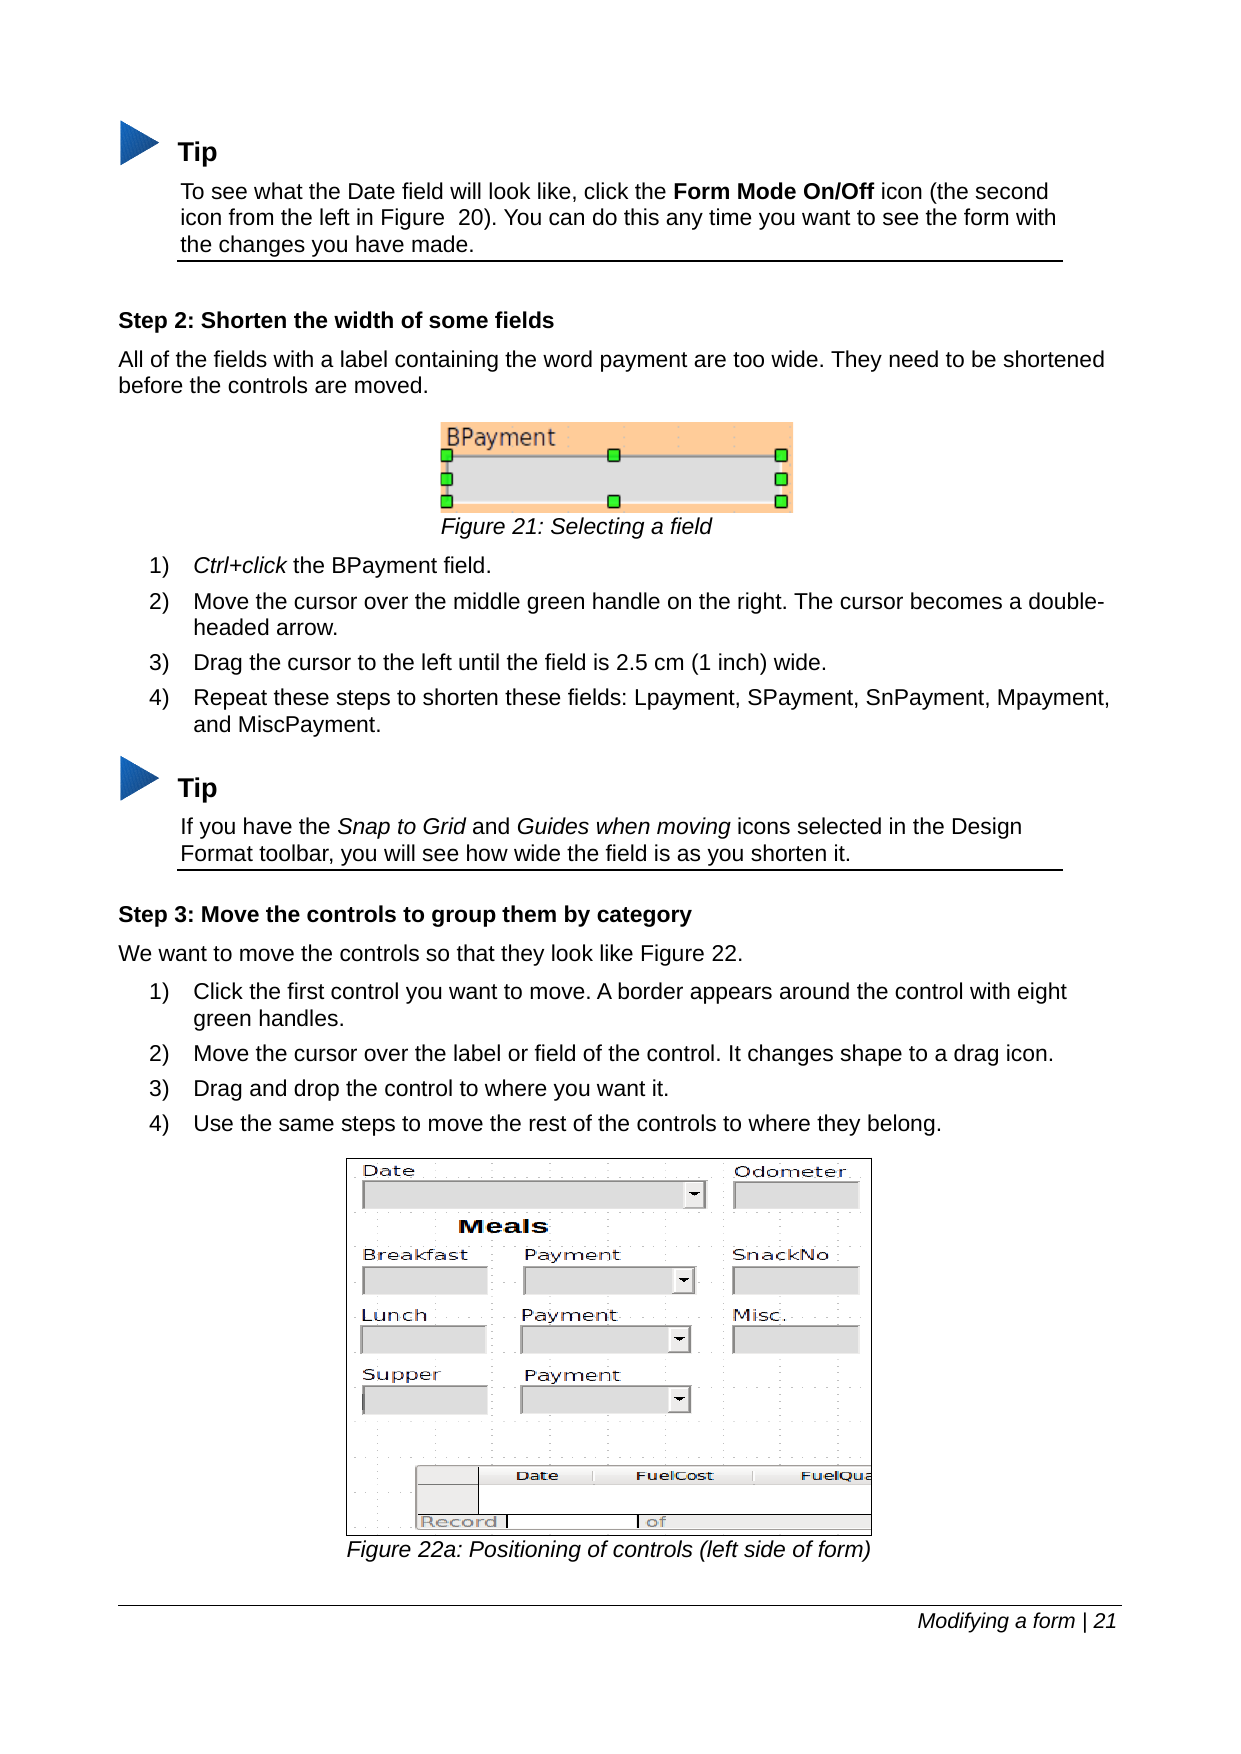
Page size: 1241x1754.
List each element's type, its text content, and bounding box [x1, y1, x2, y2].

text To see what the Date field will look like, click the Form Mode On/Off icon (the second icon from the left in Figure 20). You can do this any time you want to see the form with the changes you have made. [177, 175, 1063, 260]
list Use the same steps to move the rest of the controls to where they belong. [169, 1110, 1122, 1137]
list Repeat these steps to shorten these fields: Lpayment, SPayment, SnPayment, Mpayment, and MiscPayment. [169, 684, 1122, 737]
subtitle Tip [118, 118, 1122, 167]
text All of the fields with a label containing the word payment are too wide. They need to be shortened before the controls are moved. [118, 346, 1122, 398]
subtitle Tip [118, 753, 1122, 803]
list Click the first control you want to move. A border appears around the control with eight green handles. [169, 978, 1122, 1031]
text Step 3: Move the controls to group them by category [118, 901, 1122, 927]
list Move the cursor over the middle green handle on the right. The cursor becomes a double-headed arrow. [169, 588, 1122, 640]
list Ctrl+click the BPayment field. [169, 552, 1122, 579]
text If you have the Snap to Grid and Guides when moving icons selected in the Design Format toolbar, you will see how wide the field is as you shorten it. [177, 810, 1063, 869]
picture [440, 422, 794, 513]
text Figure 21: Selecting a field [441, 513, 799, 539]
text Step 2: Shorten the width of some fields [118, 307, 1122, 333]
list Drag the cursor to the left until the field is 2.5 cm (1 inch) wide. [169, 649, 1122, 676]
list Drag and drop the control to where you want it. [169, 1075, 1122, 1101]
text We want to move the controls so that they look like Figure 22. [118, 939, 1122, 966]
text Figure 22a: Positioning of controls (left side of form) [346, 1536, 894, 1562]
picture [347, 1159, 871, 1535]
list Move the cursor over the label or field of the control. It changes shape to a drag icon. [169, 1040, 1122, 1066]
